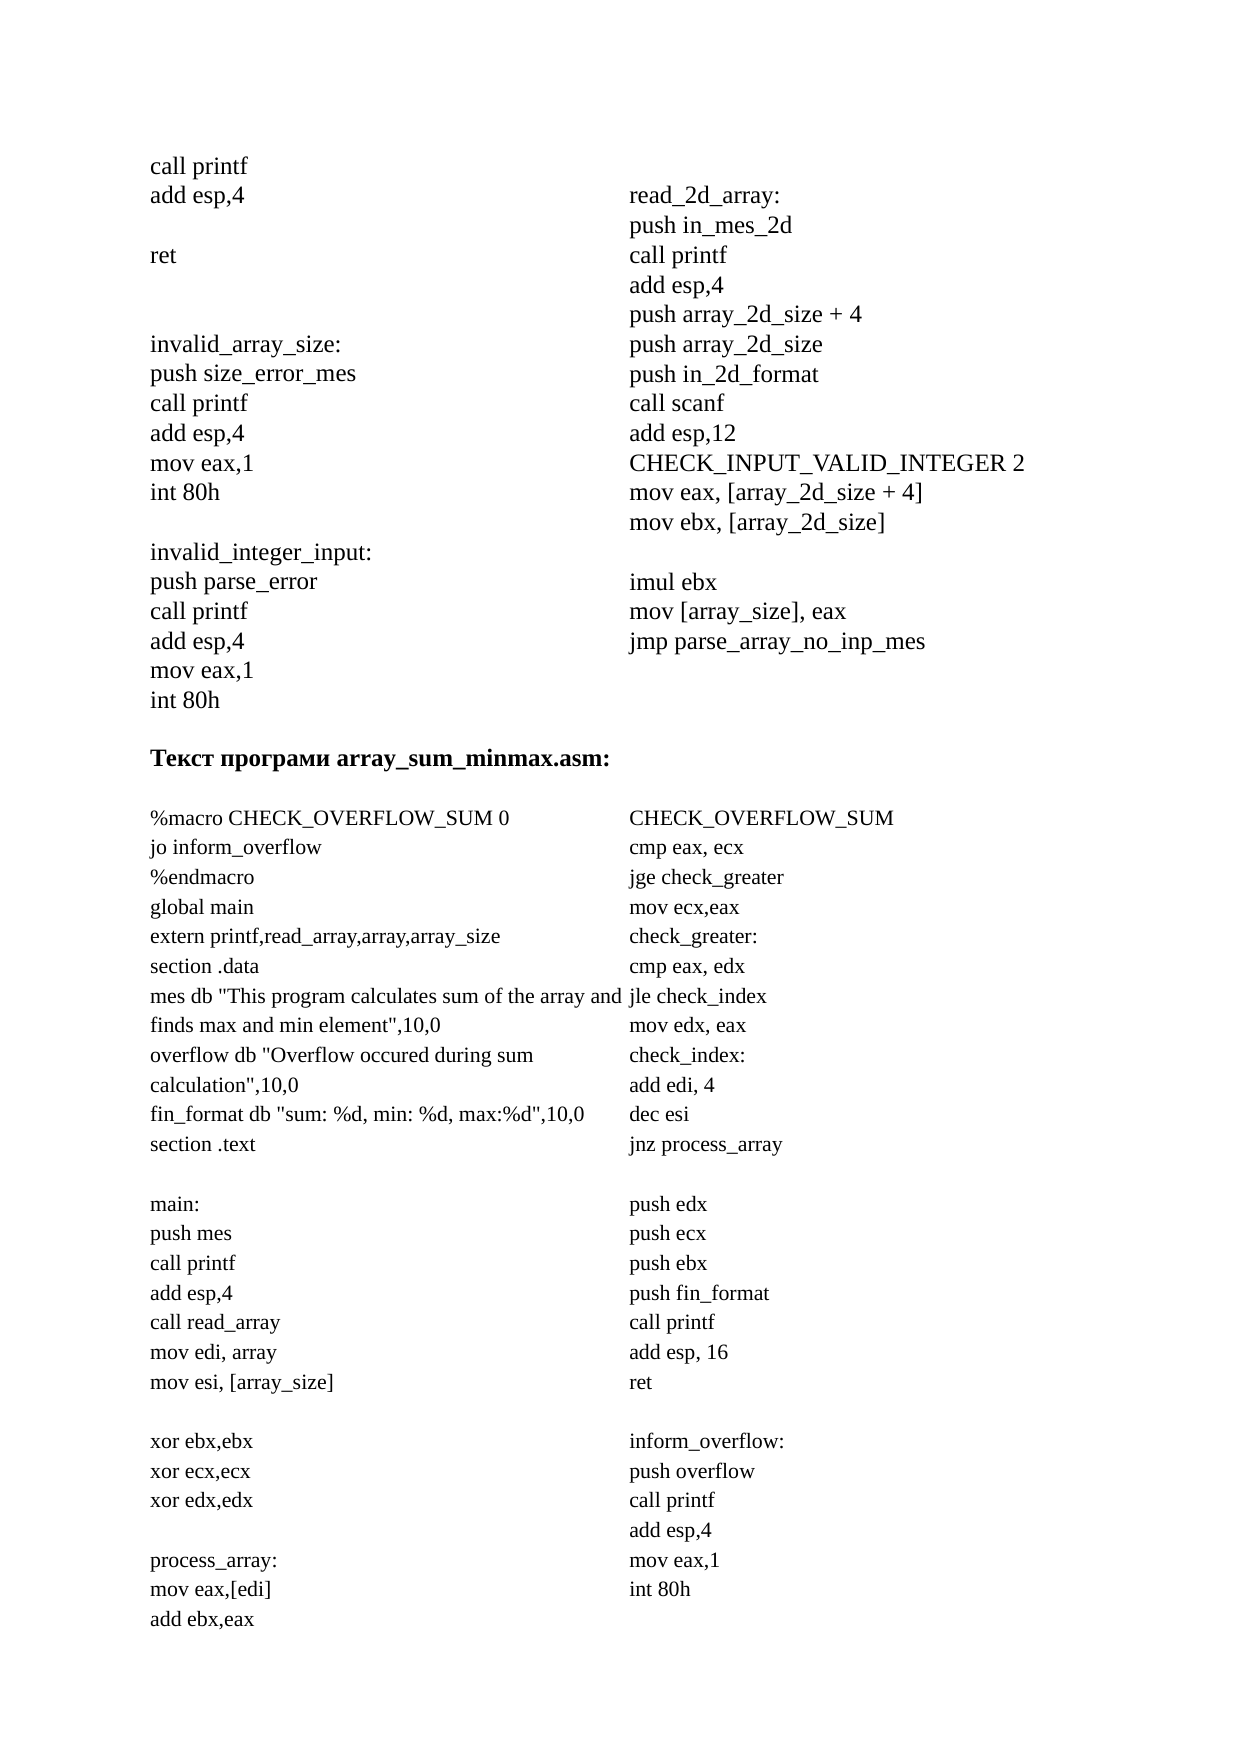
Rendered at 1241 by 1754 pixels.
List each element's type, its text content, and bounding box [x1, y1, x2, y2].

text mov ecx,eax [629, 889, 1108, 919]
text add esp,4 [629, 1513, 1108, 1542]
text %endmacro [150, 859, 629, 889]
text mov eax,[edi] [150, 1572, 629, 1602]
text CHECK_INPUT_VALID_INTEGER 2 [629, 447, 1108, 477]
text mov eax, [array_2d_size + 4] [629, 477, 1108, 506]
text overflow db "Overflow occured during sum calculation",10,0 [150, 1038, 629, 1097]
text mes db "This program calculates sum of the array and finds max and min element",10,0 [150, 978, 629, 1038]
text extern printf,read_array,array,array_size [150, 919, 629, 948]
text call printf [629, 1305, 1108, 1334]
text push size_error_mes [150, 358, 629, 387]
text check_index: [629, 1038, 1108, 1067]
text add esp,12 [629, 417, 1108, 447]
text jge check_greater [629, 859, 1108, 889]
text fin_format db "sum: %d, min: %d, max:%d",10,0 [150, 1097, 629, 1127]
text read_2d_array: [629, 180, 1108, 209]
text cmp eax, edx [629, 948, 1108, 978]
text push edx [629, 1186, 1108, 1216]
text %macro CHECK_OVERFLOW_SUM 0 [150, 800, 629, 830]
text add edi, 4 [629, 1067, 1108, 1097]
text add esp,4 [150, 625, 629, 654]
text int 80h [150, 684, 629, 714]
text mov edx, eax [629, 1008, 1108, 1038]
text inform_overflow: [629, 1423, 1108, 1453]
text add esp,4 [629, 269, 1108, 298]
text call printf [629, 239, 1108, 269]
text global main [150, 889, 629, 919]
text add ebx,eax [150, 1602, 629, 1631]
text cmp eax, ecx [629, 830, 1108, 859]
text push in_2d_format [629, 358, 1108, 387]
text add esp,4 [150, 180, 629, 209]
text call read_array [150, 1305, 629, 1334]
text call printf [150, 1245, 629, 1275]
text section .text [150, 1127, 629, 1156]
text ret [629, 1364, 1108, 1394]
text jnz process_array [629, 1127, 1108, 1156]
text check_greater: [629, 919, 1108, 948]
text call scanf [629, 387, 1108, 417]
text push array_2d_size [629, 328, 1108, 358]
text add esp,4 [150, 417, 629, 447]
text add esp,4 [150, 1275, 629, 1305]
text push in_mes_2d [629, 209, 1108, 239]
text ret [150, 239, 629, 269]
text push fin_format [629, 1275, 1108, 1305]
text xor edx,edx [150, 1483, 629, 1513]
text add esp, 16 [629, 1334, 1108, 1364]
text mov eax,1 [150, 447, 629, 476]
text mov eax,1 [629, 1542, 1108, 1572]
text invalid_integer_input: [150, 536, 629, 565]
text push ebx [629, 1245, 1108, 1275]
text mov ebx, [array_2d_size] [629, 506, 1108, 536]
text CHECK_OVERFLOW_SUM [629, 800, 1108, 830]
text int 80h [629, 1572, 1108, 1602]
text push mes [150, 1216, 629, 1245]
text invalid_array_size: [150, 328, 629, 358]
text push overflow [629, 1453, 1108, 1483]
text jle check_index [629, 978, 1108, 1008]
text call printf [150, 150, 629, 180]
text mov [array_size], eax [629, 595, 1108, 625]
text jo inform_overflow [150, 830, 629, 859]
text main: [150, 1186, 629, 1216]
text call printf [150, 595, 629, 625]
text jmp parse_array_no_inp_mes [629, 625, 1108, 655]
text mov esi, [array_size] [150, 1364, 629, 1394]
text int 80h [150, 476, 629, 506]
text xor ebx,ebx [150, 1423, 629, 1453]
text xor ecx,ecx [150, 1453, 629, 1483]
text call printf [150, 387, 629, 417]
text section .data [150, 948, 629, 978]
text mov edi, array [150, 1334, 629, 1364]
text push parse_error [150, 565, 629, 595]
text process_array: [150, 1542, 629, 1572]
text imul ebx [629, 566, 1108, 595]
text dec esi [629, 1097, 1108, 1127]
text push array_2d_size + 4 [629, 298, 1108, 328]
text mov eax,1 [150, 654, 629, 684]
text call printf [629, 1483, 1108, 1513]
text Текст програми array_sum_minmax.asm: [150, 743, 1108, 771]
text push ecx [629, 1216, 1108, 1245]
